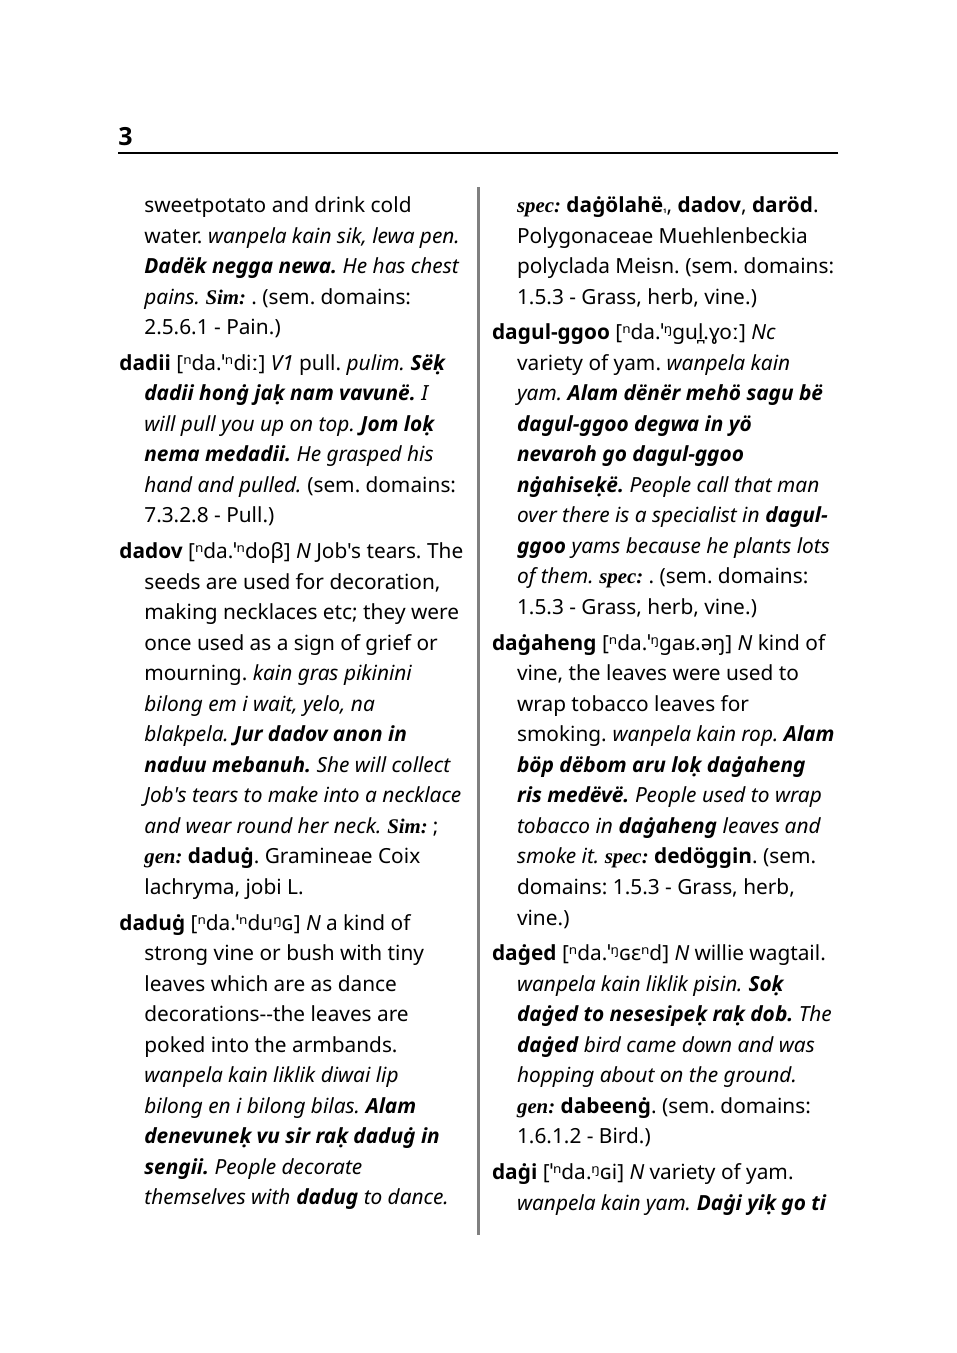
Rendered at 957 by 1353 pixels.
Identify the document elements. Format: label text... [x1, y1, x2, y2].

text daġed [ⁿda.ˈᵑɢɛⁿd] N willie wagtail. wanpela kain liklik pisin. Soḳ daġed to nesesipeḳ raḳ dob. The daġed bird came down and was hopping about on the ground. gen: dabeenġ. (sem. domains: 1.6.1.2 - Bird.) [492, 935, 837, 1154]
text daduġ [ⁿda.ˈⁿduᵑɢ] N a kind of strong vine or bush with tiny leaves which are as dance decorations--the leaves are poked into the armbands. wanpela kain liklik diwai lip bilong en i bilong bilas. Alam denevuneḳ vu sir raḳ daduġ in sengii. People decorate themselves with dadug to dance. [119, 905, 465, 1215]
text dagul-ggoo [ⁿda.ˈᵑɡul̪.ɣoː] Nc variety of yam. wanpela kain yam. Alam dënër mehö sagu bë dagul-ggoo degwa in yö nevaroh go dagul-ggoo nġahiseḳë. People call that man over there is a specialist in dagul-ggoo yams because he plants lots of them. spec: . (sem. domains: 1.5.3 - Grass, herb, vine.) [492, 314, 837, 625]
text daġaheng [ⁿda.ˈᵑɡaʁ.əŋ] N kind of vine, the leaves were used to wrap tobacco leaves for smoking. wanpela kain rop. Alam böp dëbom aru loḳ daġaheng ris medëvë. People used to wrap tobacco in daġaheng leaves and smoke it. spec: dedöggin. (sem. domains: 1.5.3 - Grass, herb, vine.) [492, 625, 837, 935]
text sweetpotato and drink cold water. wanpela kain sik, lewa pen. Dadëk negga newa. He has chest pains. Sim: . (sem. domains: 2.5.6.1 - Pain.) [119, 188, 465, 345]
text dadov [ⁿda.ˈⁿdoβ] N Job's tears. The seeds are used for decoration, making necklaces etc; they were once used as a sign of grief or mourning. kain gras pikinini bilong em i wait, yelo, na blakpela. Jur dadov anon in naduu mebanuh. She will collect Job's tears to make into a necklace and wear round her neck. Sim: ; gen: daduġ. Gramineae Coix lachryma, jobi L. [119, 533, 465, 905]
text dadii [ⁿda.ˈⁿdiː] V1 pull. pulim. Sëḳ dadii honġ jaḳ nam vavunë. I will pull you up on top. Jom loḳ nema medadii. He grasped his hand and pulled. (sem. domains: 7.3.2.8 - Pull.) [119, 345, 465, 533]
text daġi [ˈⁿda.ᵑɢi] N variety of yam. wanpela kain yam. Daġi yiḳ go ti [492, 1154, 837, 1220]
text spec: daġölahë1, dadov, daröd. Polygonaceae Muehlenbeckia polyclada Meisn. (sem. domains: 1.5.3 - Grass, herb, vine.) [492, 188, 837, 314]
